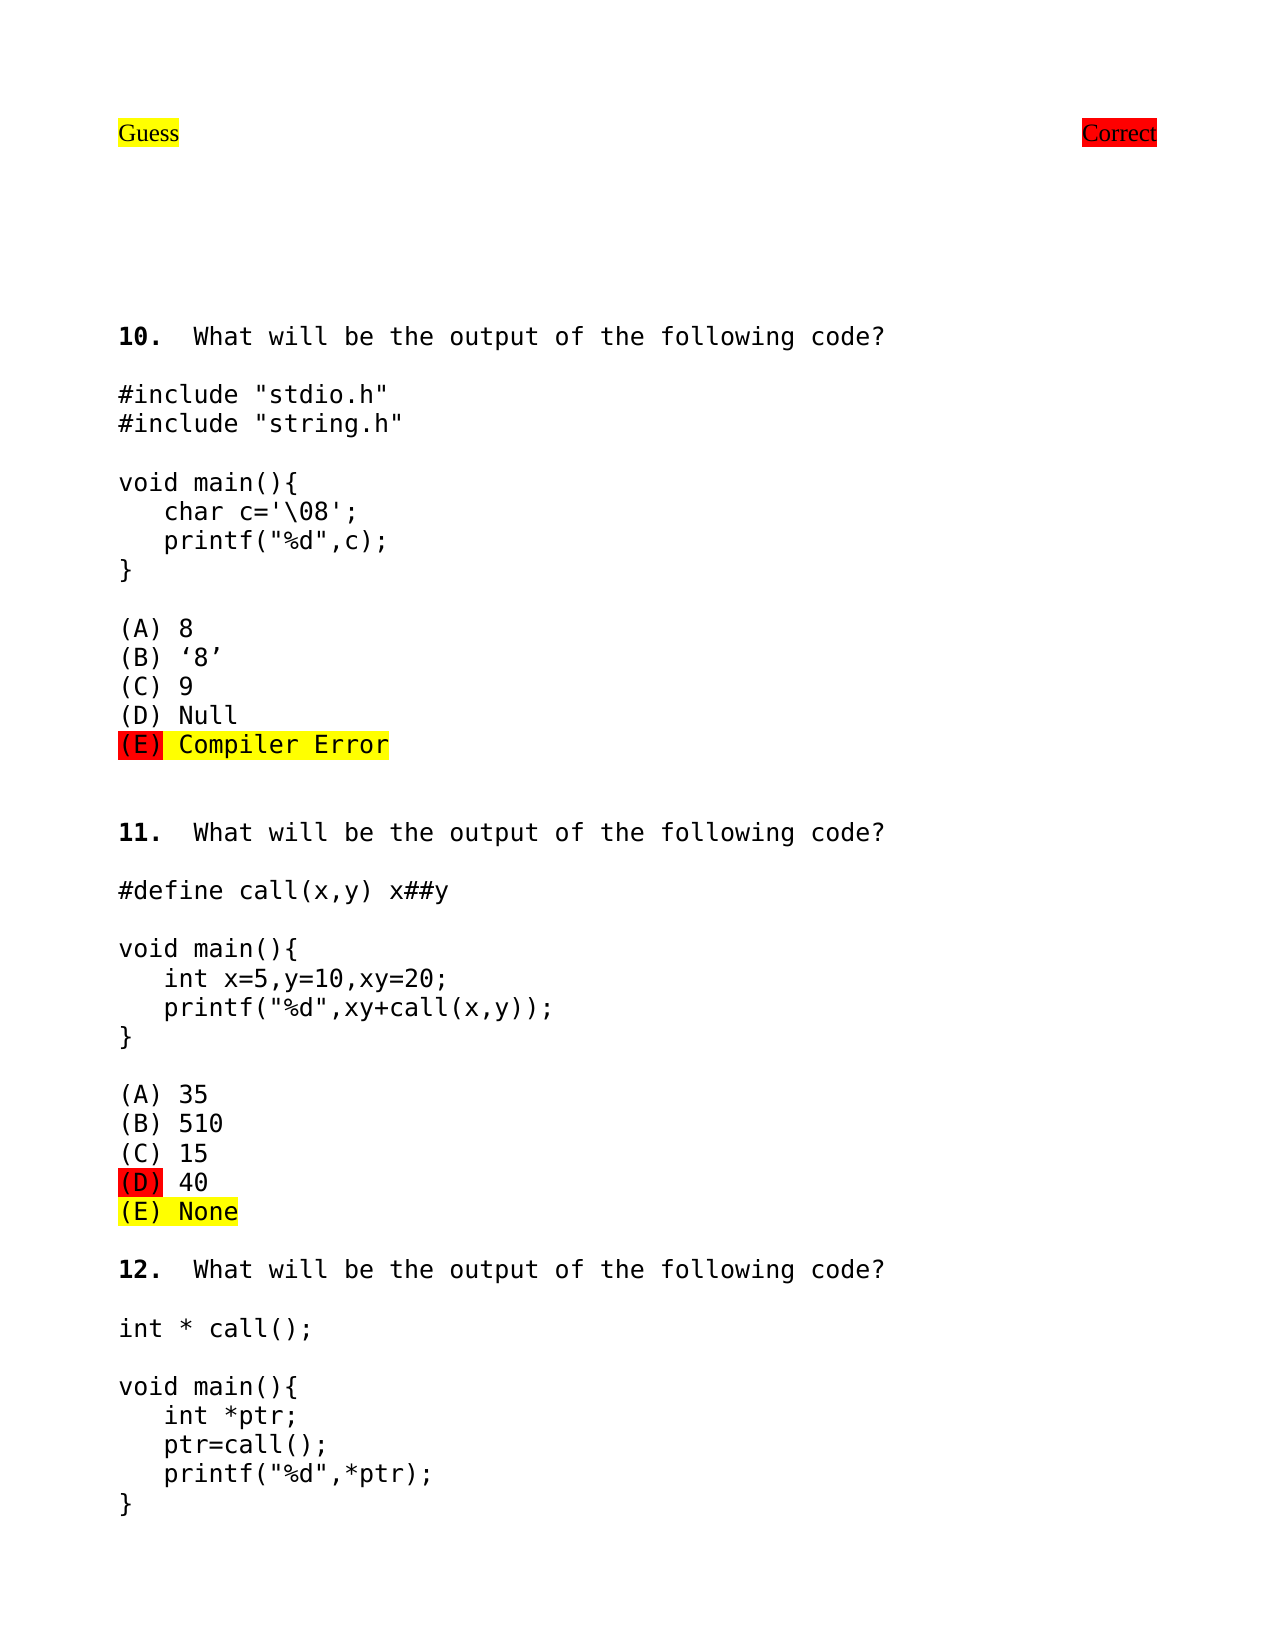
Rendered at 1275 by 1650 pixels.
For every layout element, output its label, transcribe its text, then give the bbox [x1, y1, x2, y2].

text char c='\08'; [118, 497, 1157, 526]
text #include "stdio.h" [118, 381, 1157, 410]
text (A) 8 [118, 614, 1157, 643]
text (E) Compiler Error [118, 731, 1157, 760]
text (C) 15 [118, 1139, 1157, 1168]
text } [118, 1489, 1157, 1518]
text #define call(x,y) x##y [118, 876, 1157, 906]
text 11. What will be the output of the following code? [118, 818, 1157, 847]
text int x=5,y=10,xy=20; [118, 964, 1157, 993]
text 12. What will be the output of the following code? [118, 1256, 1157, 1285]
text void main(){ [118, 1372, 1157, 1401]
text ptr=call(); [118, 1431, 1157, 1460]
text (E) None [118, 1197, 1157, 1226]
text (D) 40 [118, 1168, 1157, 1197]
text 10. What will be the output of the following code? [118, 322, 1157, 351]
text } [118, 1022, 1157, 1051]
text void main(){ [118, 935, 1157, 964]
text printf("%d",*ptr); [118, 1460, 1157, 1489]
text printf("%d",c); [118, 526, 1157, 556]
text printf("%d",xy+call(x,y)); [118, 993, 1157, 1022]
text (B) 510 [118, 1110, 1157, 1139]
text (B) ‘8’ [118, 643, 1157, 672]
text void main(){ [118, 468, 1157, 497]
text #include "string.h" [118, 410, 1157, 439]
text } [118, 556, 1157, 585]
text int * call(); [118, 1314, 1157, 1343]
text (C) 9 [118, 672, 1157, 701]
text (D) Null [118, 701, 1157, 731]
text int *ptr; [118, 1401, 1157, 1431]
text (A) 35 [118, 1081, 1157, 1110]
